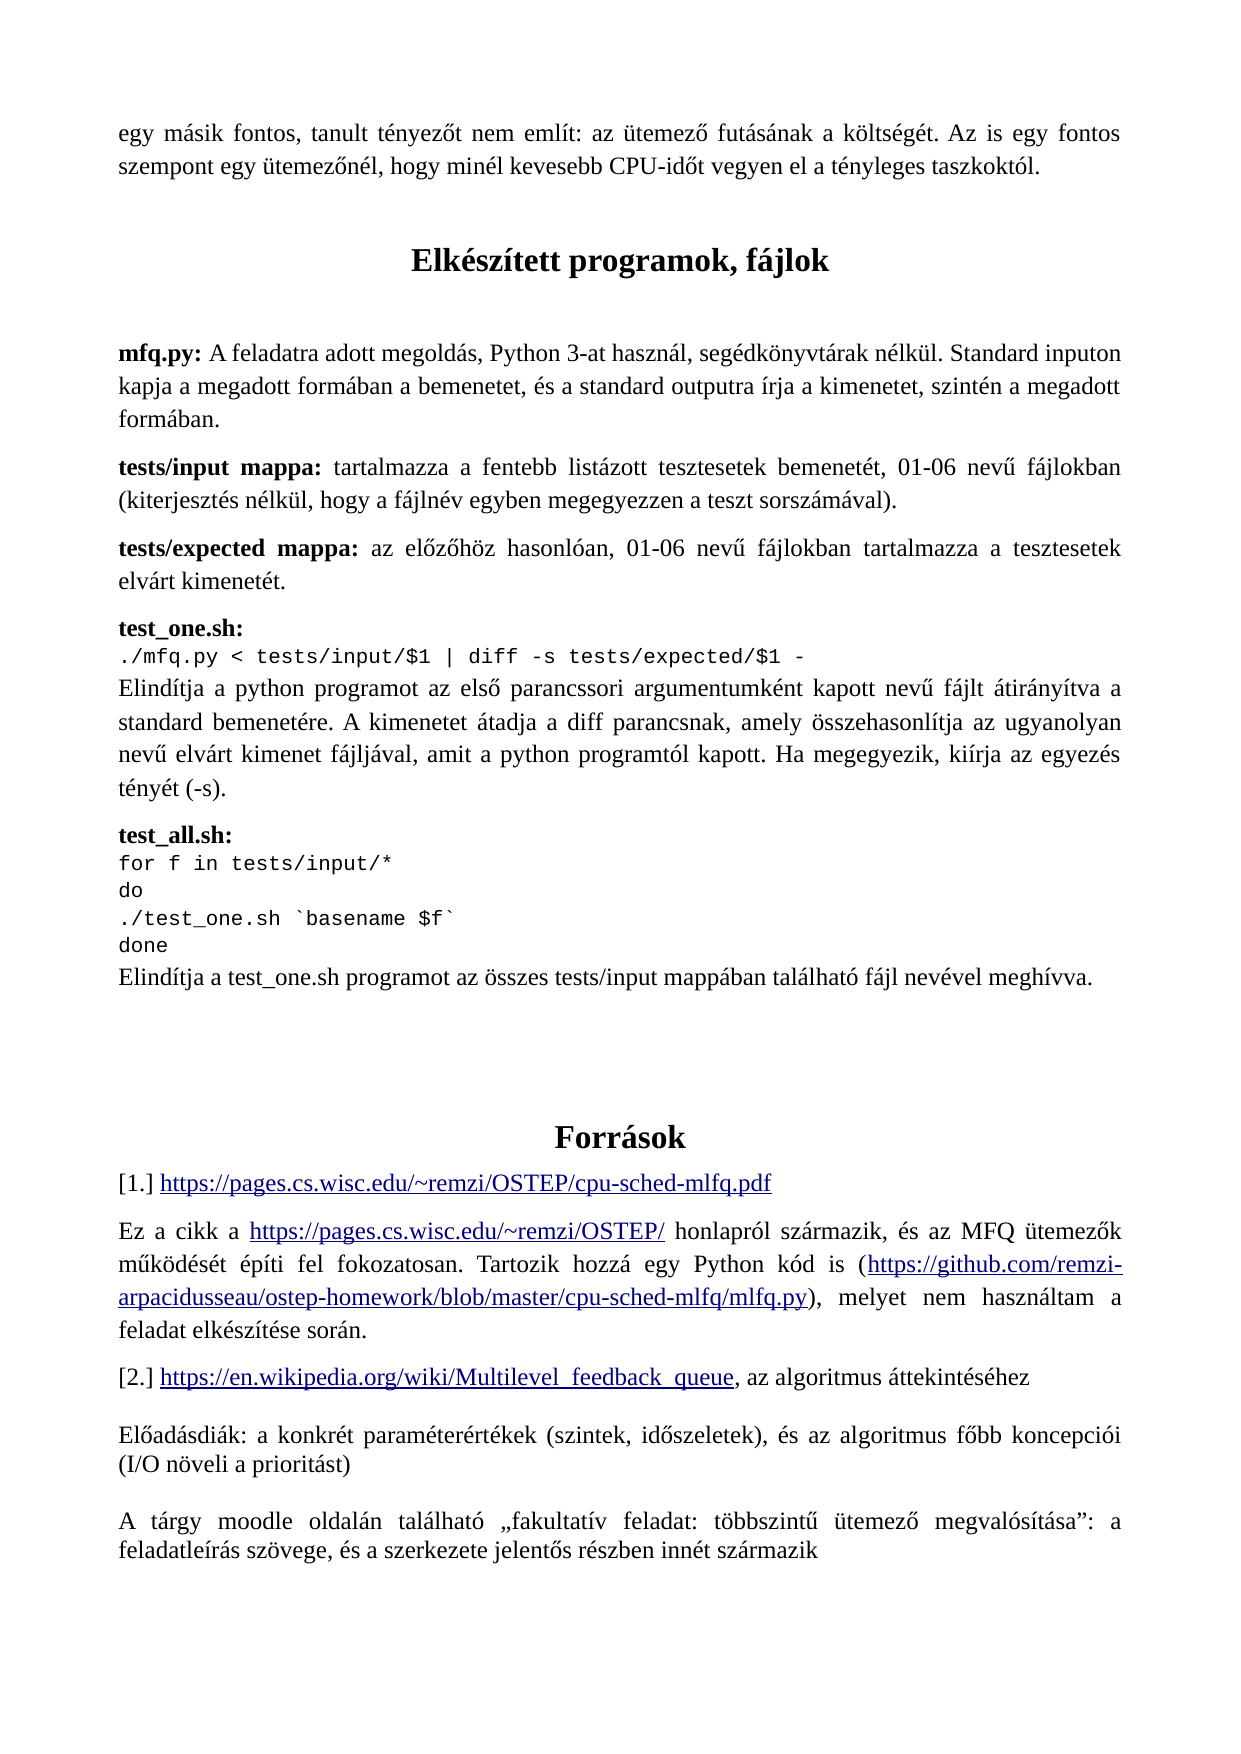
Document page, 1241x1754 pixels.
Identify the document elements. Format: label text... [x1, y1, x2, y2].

text Előadásdiák: a konkrét paraméterértékek (szintek, időszeletek), és az algoritmus főbb koncepciói (I/O növeli a prioritást) [118, 1420, 1122, 1477]
text egy másik fontos, tanult tényezőt nem említ: az ütemező futásának a költségét. Az is egy fontos szempont egy ütemezőnél, hogy minél kevesebb CPU-időt vegyen el a tényleges taszkoktól. [118, 118, 1122, 180]
text [2.] https://en.wikipedia.org/wiki/Multilevel_feedback_queue, az algoritmus áttekintéséhez [118, 1362, 1122, 1391]
text Elindítja a test_one.sh programot az összes tests/input mappában található fájl nevével meghívva. [118, 962, 1122, 991]
text [1.] https://pages.cs.wisc.edu/~remzi/OSTEP/cpu-sched-mlfq.pdf [118, 1168, 1122, 1197]
text Elindítja a python programot az első parancssori argumentumként kapott nevű fájlt átirányítva a standard bemenetére. A kimenetet átadja a diff parancsnak, amely összehasonlítja az ugyanolyan nevű elvárt kimenet fájljával, amit a python programtól kapott. Ha megegyezik, kiírja az egyezés tényét (-s). [118, 673, 1122, 801]
text mfq.py: A feladatra adott megoldás, Python 3-at használ, segédkönyvtárak nélkül. Standard inputon kapja a megadott formában a bemenetet, és a standard outputra írja a kimenetet, szintén a megadott formában. [118, 338, 1122, 433]
text test_one.sh: [118, 613, 1122, 642]
text do [118, 880, 1122, 904]
text tests/input mappa: tartalmazza a fentebb listázott tesztesetek bemenetét, 01-06 nevű fájlokban (kiterjesztés nélkül, hogy a fájlnév egyben megegyezzen a teszt sorszámával). [118, 452, 1122, 514]
text for f in tests/input/* [118, 853, 1122, 877]
text tests/expected mappa: az előzőhöz hasonlóan, 01-06 nevű fájlokban tartalmazza a tesztesetek elvárt kimenetét. [118, 533, 1122, 594]
text Ez a cikk a https://pages.cs.wisc.edu/~remzi/OSTEP/ honlapról származik, és az MFQ ütemezők működését építi fel fokozatosan. Tartozik hozzá egy Python kód is (https://github.com/remzi-arpacidusseau/ostep-homework/blob/master/cpu-sched-mlfq/mlfq.py), melyet nem használtam a feladat elkészítése során. [118, 1216, 1122, 1343]
text ./test_one.sh `basename $f` [118, 908, 1122, 931]
text done [118, 935, 1122, 958]
subtitle Elkészített programok, fájlok [118, 240, 1122, 278]
text test_all.sh: [118, 820, 1122, 849]
subtitle Források [118, 1117, 1122, 1156]
text A tárgy moodle oldalán található „fakultatív feladat: többszintű ütemező megvalósítása”: a feladatleírás szövege, és a szerkezete jelentős részben innét származik [118, 1506, 1122, 1564]
text ./mfq.py < tests/input/$1 | diff -s tests/expected/$1 - [118, 646, 1122, 670]
